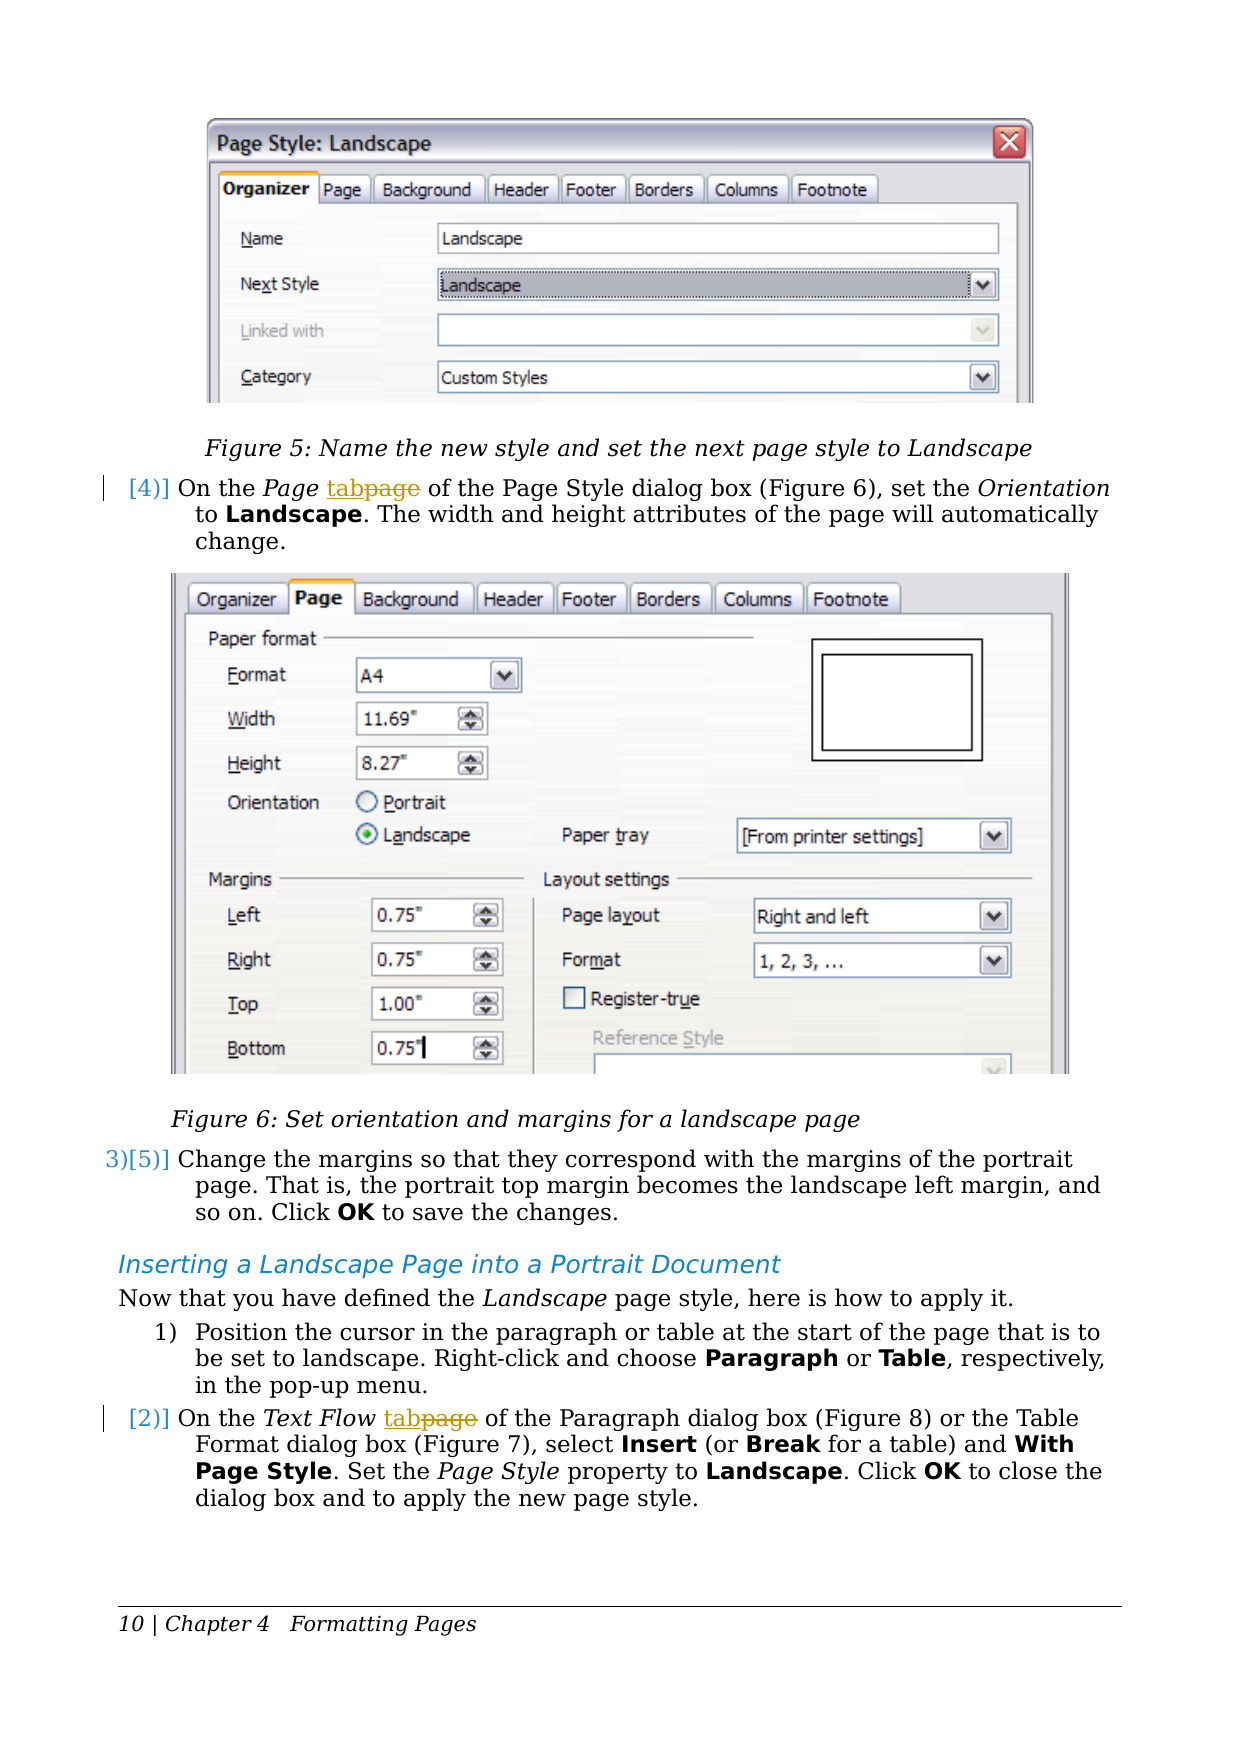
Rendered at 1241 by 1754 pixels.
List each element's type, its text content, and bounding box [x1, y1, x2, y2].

text Figure 6: Set orientation and margins for a landscape page [171, 1107, 1069, 1133]
list On the Text Flow tab of the Paragraph dialog box (Figure 8) or the Table Format dialog box (Figure 7), select Insert (or Break for a table) and With Page Style. Set the Page Style property to Landscape. Click OK to close the dialog box and to apply the new page style. [177, 1405, 1122, 1512]
picture [171, 573, 1070, 1074]
list Now that you have defined the Landscape page style, here is how to apply it. [118, 1286, 1122, 1312]
list On the Page tab of the Page Style dialog box (Figure 6), set the Orientation to Landscape. The width and height attributes of the page will automatically change. [177, 475, 1122, 555]
subtitle Inserting a Landscape Page into a Portrait Document [118, 1250, 1122, 1279]
text Figure 5: Name the new style and set the next page style to Landscape [200, 436, 1040, 462]
list Change the margins so that they correspond with the margins of the portrait page. That is, the portrait top margin becomes the landscape left margin, and so on. Click OK to save the changes. [177, 1146, 1122, 1226]
picture [206, 118, 1034, 403]
list Position the cursor in the paragraph or table at the start of the page that is to be set to landscape. Right-click and choose Paragraph or Table, respectively, in the pop-up menu. [177, 1319, 1122, 1399]
